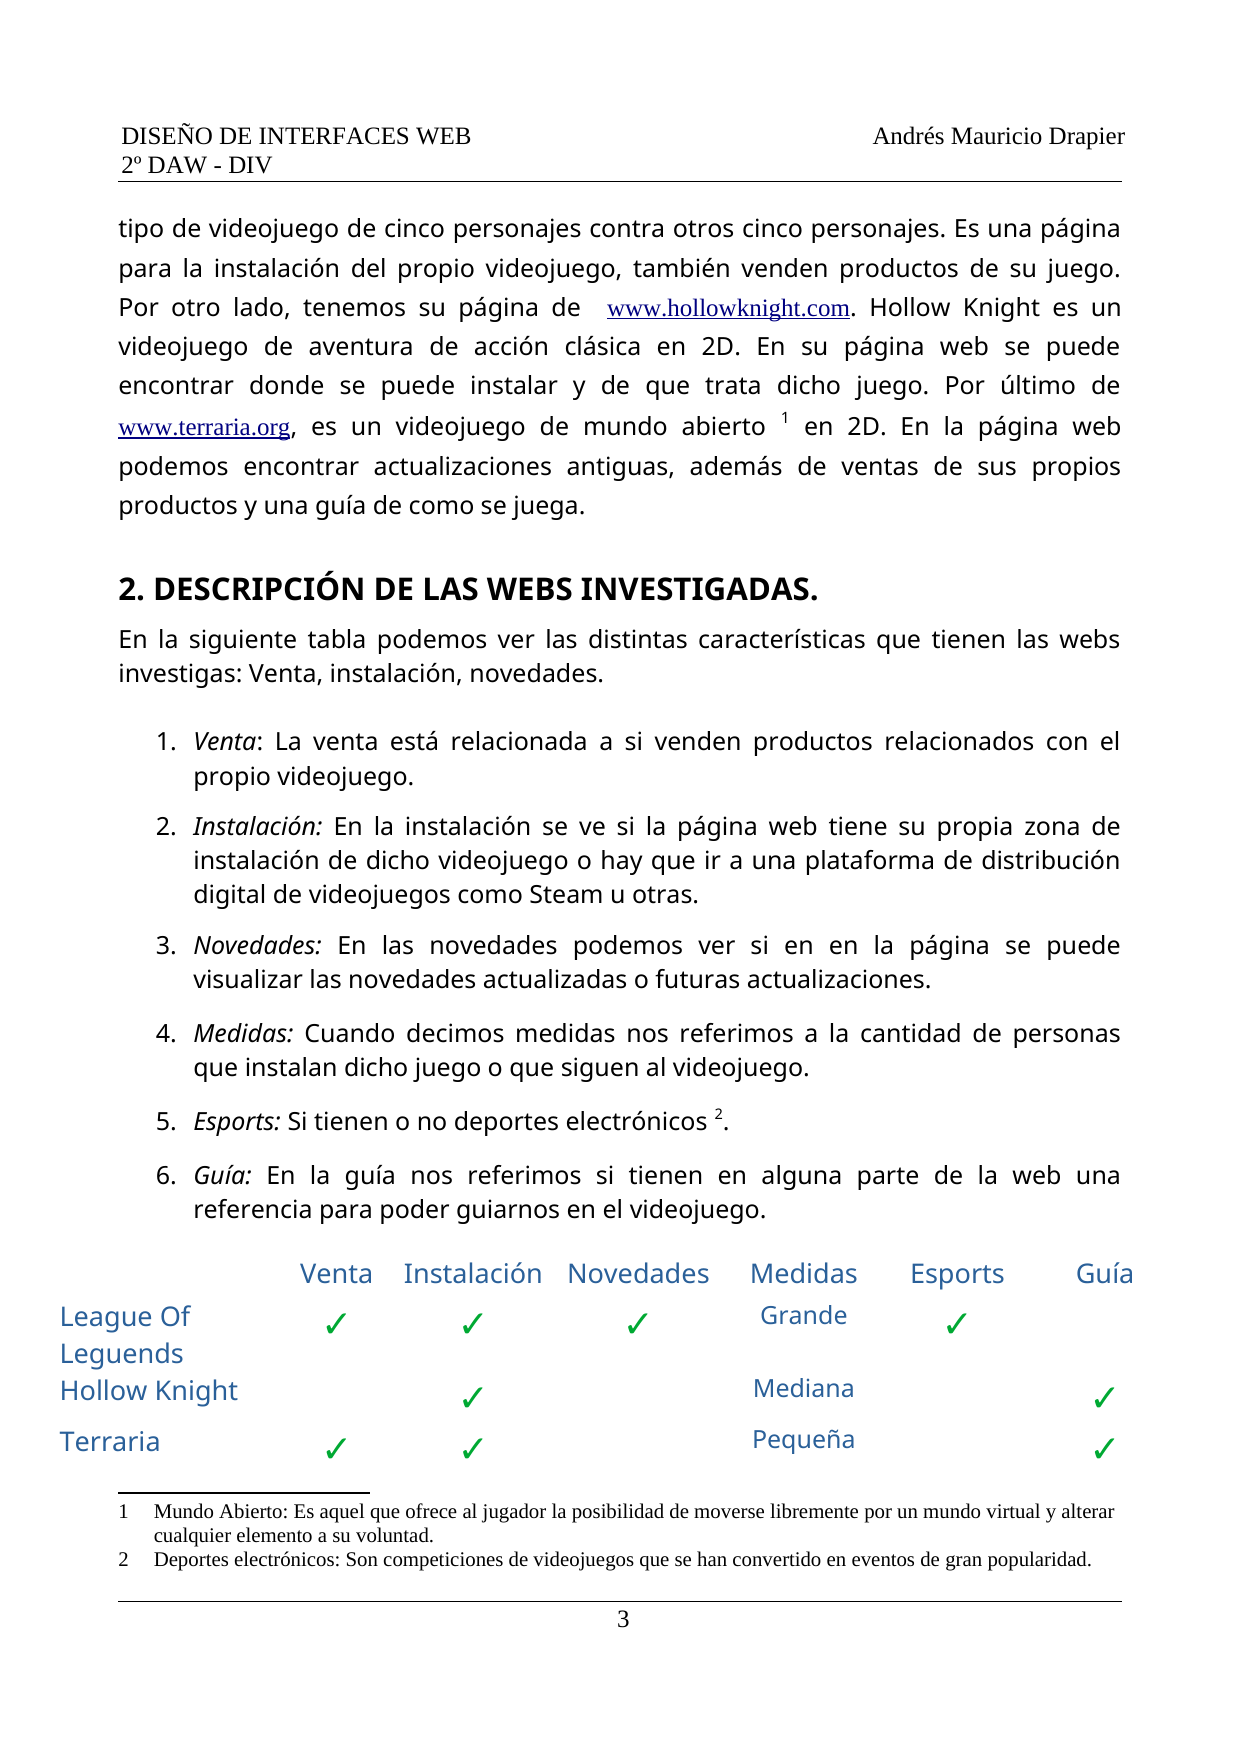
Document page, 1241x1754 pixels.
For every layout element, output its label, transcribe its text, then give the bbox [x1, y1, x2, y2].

table_cell Pequeña [727, 1422, 880, 1473]
table_cell ✓ [397, 1371, 549, 1422]
table_header Esports [880, 1255, 1034, 1297]
table_cell ✓ [1034, 1371, 1176, 1422]
table_cell [880, 1422, 1034, 1473]
table_cell Hollow Knight [59, 1371, 276, 1422]
table_header Venta [276, 1255, 397, 1297]
table_cell League Of Leguends [59, 1298, 276, 1371]
text En la siguiente tabla podemos ver las distintas características que tienen las webs investigas: Venta, instalación, novedades. [118, 622, 1122, 690]
list Guía: En la guía nos referimos si tienen en alguna parte de la web una referencia para poder guiarnos en el videojuego. [156, 1158, 1122, 1226]
table_header Medidas [727, 1255, 880, 1297]
list Esports: Si tienen o no deportes electrónicos . [156, 1104, 1122, 1138]
list Instalación: En la instalación se ve si la página web tiene su propia zona de instalación de dicho videojuego o hay que ir a una plataforma de distribución digital de videojuegos como Steam u otras. [156, 809, 1122, 911]
table_cell [550, 1371, 727, 1422]
table_cell Mediana [727, 1371, 880, 1422]
table_cell ✓ [397, 1298, 549, 1371]
table_cell Grande [727, 1298, 880, 1371]
list Venta: La venta está relacionada a si venden productos relacionados con el propio videojuego. [156, 724, 1122, 792]
table_cell ✓ [276, 1422, 397, 1473]
table_header Instalación [397, 1255, 549, 1297]
table_header Novedades [550, 1255, 727, 1297]
text tipo de videojuego de cinco personajes contra otros cinco personajes. Es una página para la instalación del propio videojuego, también venden productos de su juego. Por otro lado, tenemos su página de www.hollowknight.com. Hollow Knight es un videojuego de aventura de acción clásica en 2D. En su página web se puede encontrar donde se puede instalar y de que trata dicho juego. Por último de www.terraria.org, es un videojuego de mundo abierto en 2D. En la página web podemos encontrar actualizaciones antiguas, además de ventas de sus propios productos y una guía de como se juega. [118, 211, 1122, 522]
table_cell [880, 1371, 1034, 1422]
table_cell [550, 1422, 727, 1473]
list Medidas: Cuando decimos medidas nos referimos a la cantidad de personas que instalan dicho juego o que siguen al videojuego. [156, 1016, 1122, 1084]
table_cell ✓ [1034, 1422, 1176, 1473]
list Novedades: En las novedades podemos ver si en en la página se puede visualizar las novedades actualizadas o futuras actualizaciones. [156, 928, 1122, 996]
table_cell Terraria [59, 1422, 276, 1473]
table_cell [1034, 1298, 1176, 1371]
subtitle 2. DESCRIPCIÓN DE LAS WEBS INVESTIGADAS. [118, 567, 1122, 609]
table_cell [276, 1371, 397, 1422]
list Deportes electrónicos: Son competiciones de videojuegos que se han convertido en eventos de gran popularidad. [118, 1547, 1122, 1571]
text Mundo Abierto: Es aquel que ofrece al jugador la posibilidad de moverse libremente por un mundo virtual y alterar cualquier elemento a su voluntad. [118, 1499, 1122, 1547]
table_header Guía [1034, 1255, 1176, 1297]
table_cell ✓ [276, 1298, 397, 1371]
table_header [59, 1255, 276, 1297]
table_cell ✓ [397, 1422, 549, 1473]
table_cell ✓ [880, 1298, 1034, 1371]
table_cell ✓ [550, 1298, 727, 1371]
